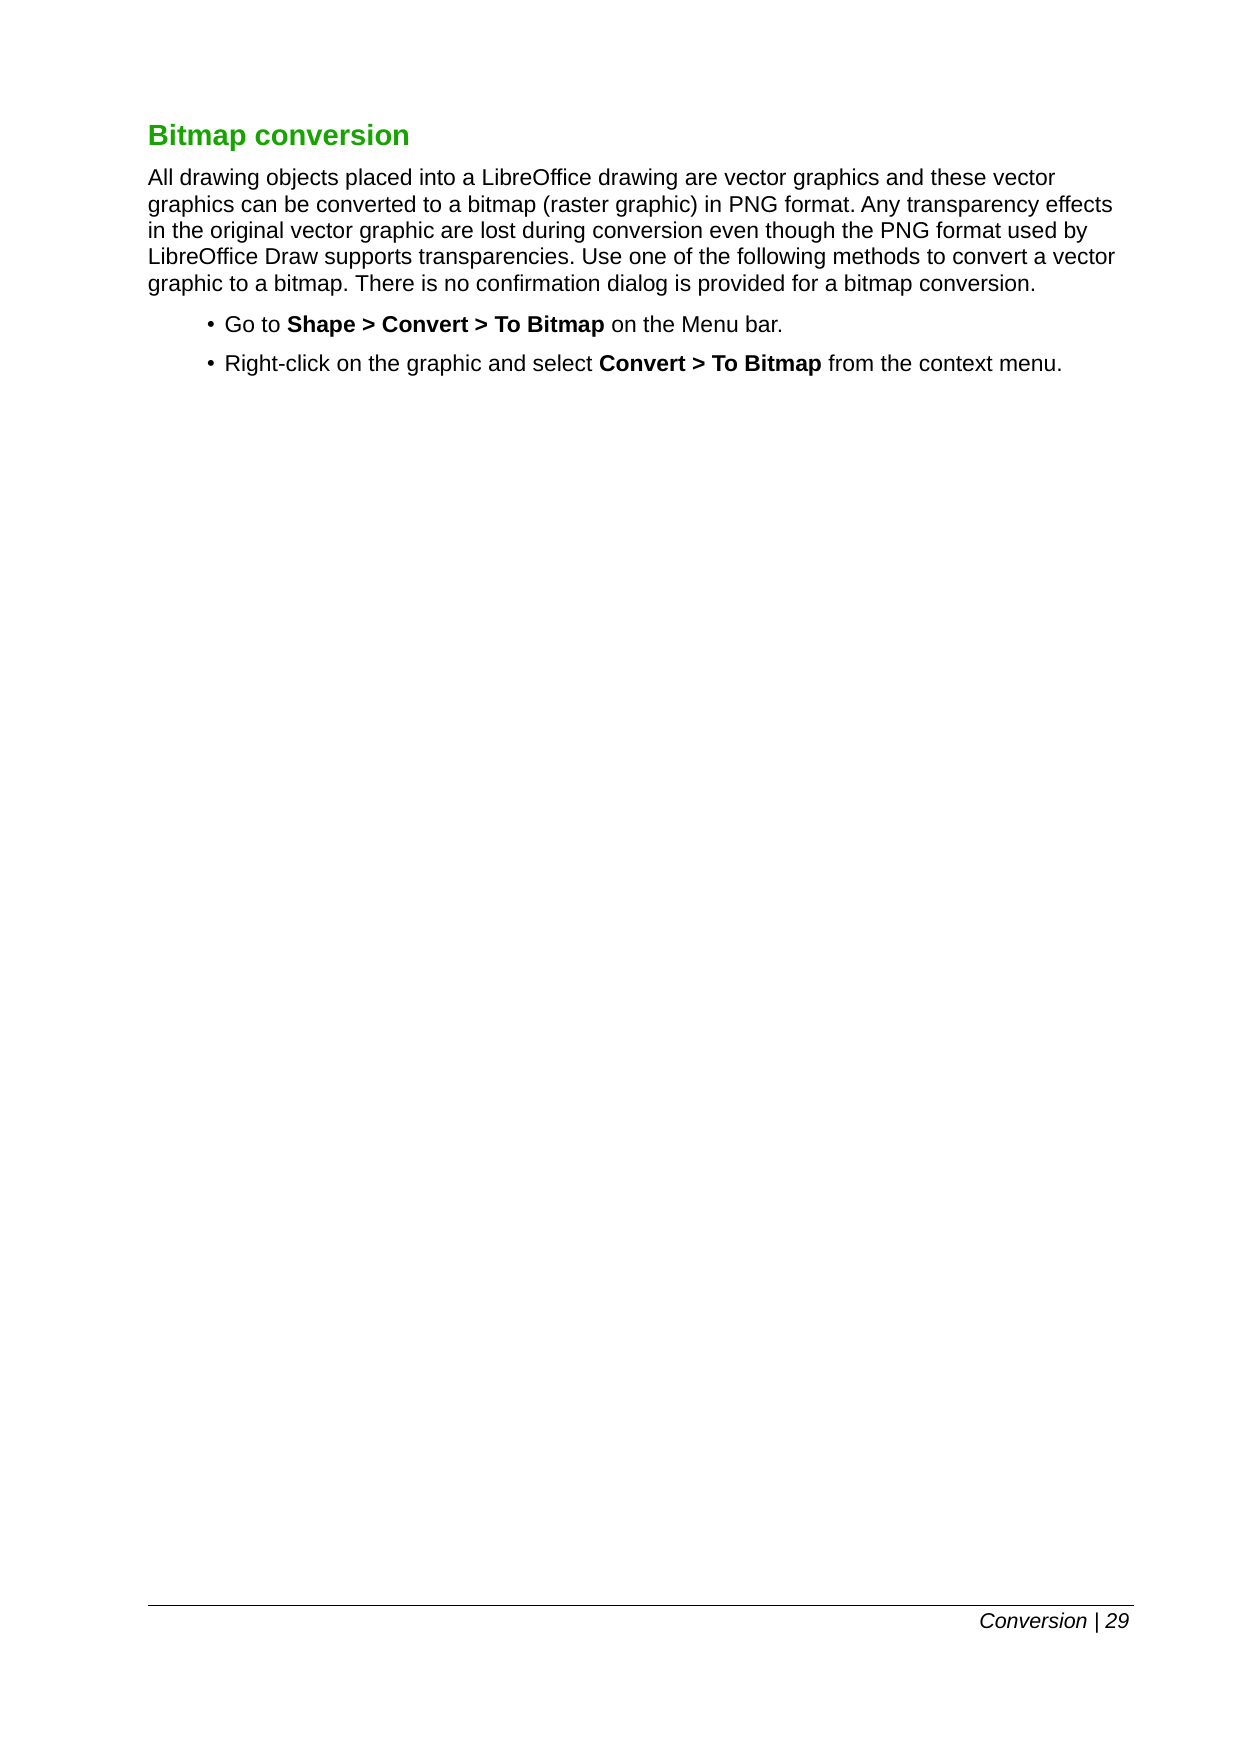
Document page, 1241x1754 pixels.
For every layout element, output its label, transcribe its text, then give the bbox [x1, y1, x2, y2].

subtitle Bitmap conversion [148, 118, 1134, 152]
text All drawing objects placed into a LibreOffice drawing are vector graphics and these vector graphics can be converted to a bitmap (raster graphic) in PNG format. Any transparency effects in the original vector graphic are lost during conversion even though the PNG format used by LibreOffice Draw supports transparencies. Use one of the following methods to convert a vector graphic to a bitmap. There is no confirmation dialog is provided for a bitmap conversion. [148, 164, 1134, 296]
list Go to Shape > Convert > To Bitmap on the Menu bar. [204, 308, 1134, 338]
list Right-click on the graphic and select Convert > To Bitmap from the context menu. [204, 347, 1134, 379]
